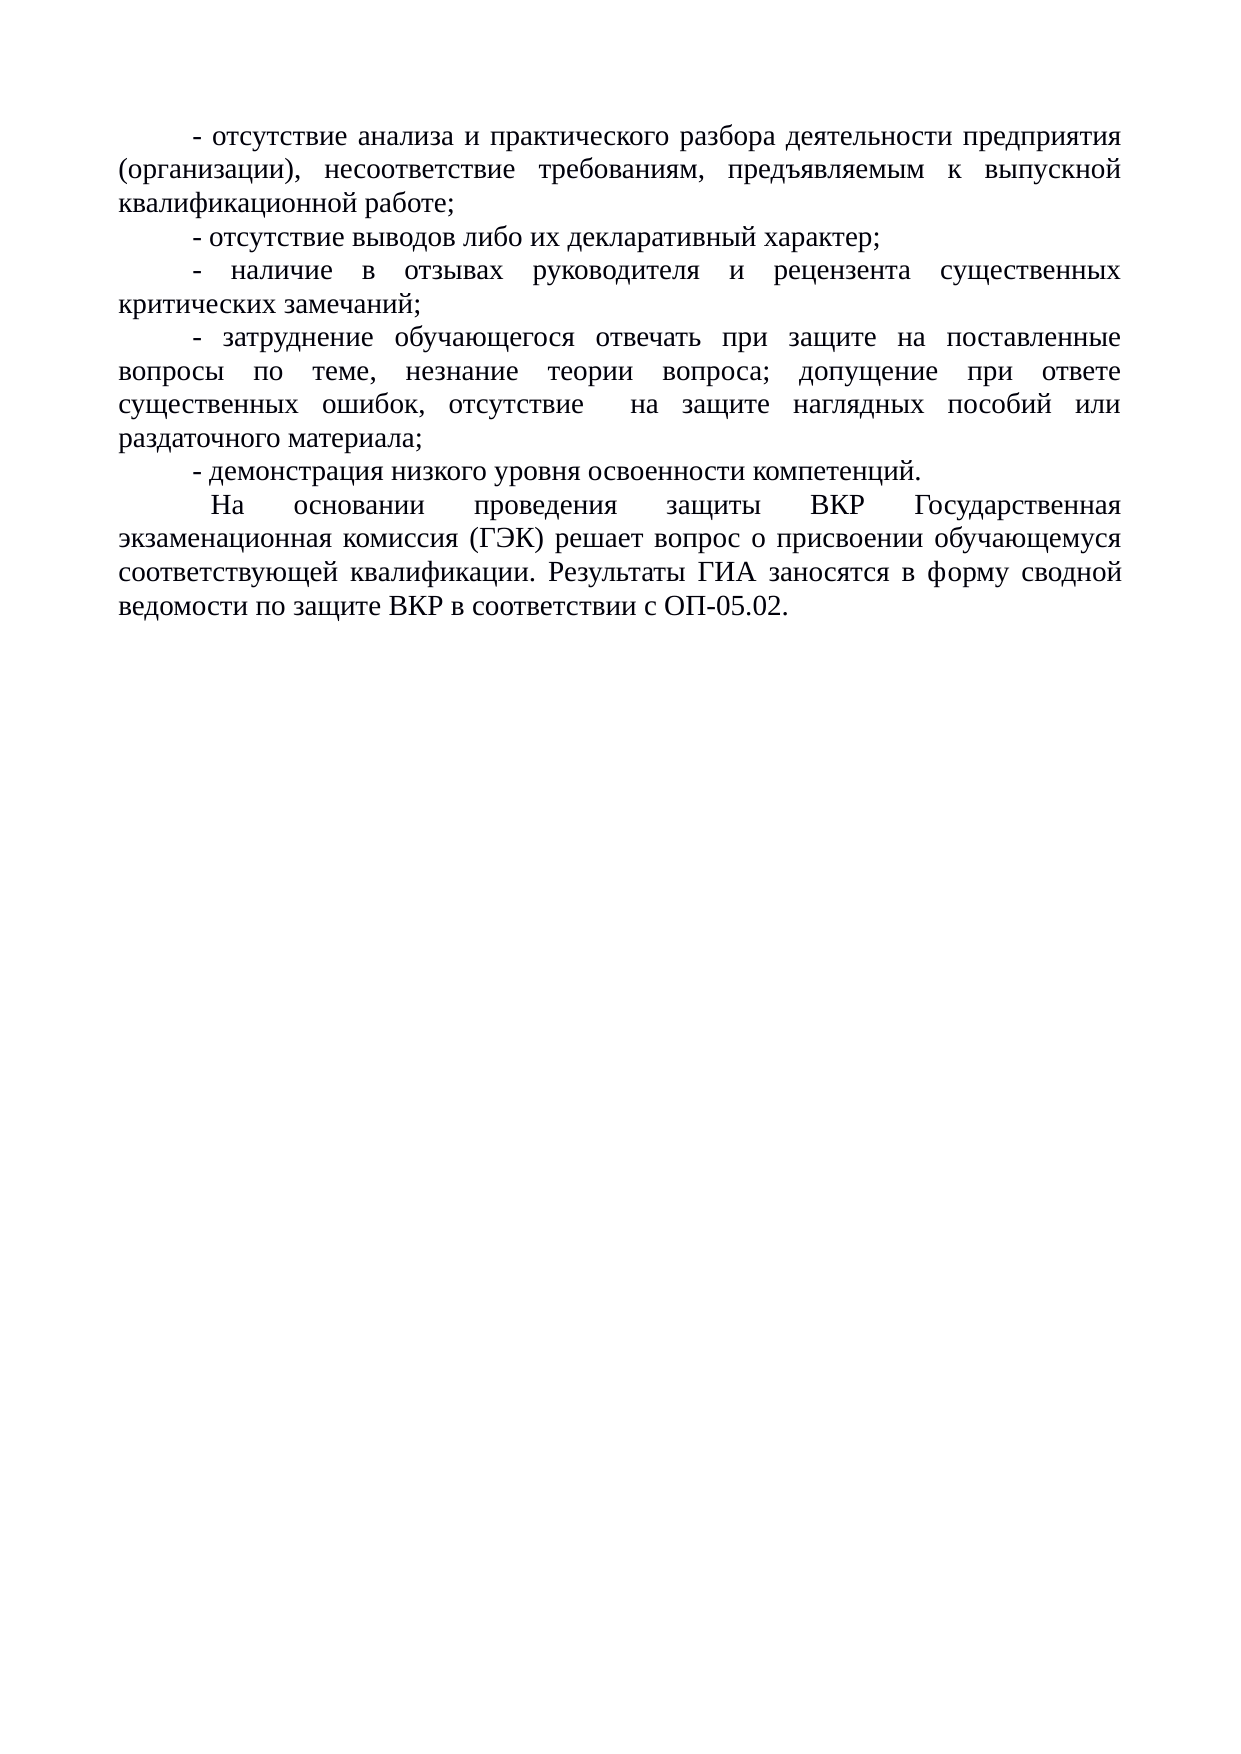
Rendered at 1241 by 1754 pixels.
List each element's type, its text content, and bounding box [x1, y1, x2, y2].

text На основании проведения защиты ВКР Государственная экзаменационная комиссия (ГЭК) решает вопрос о присвоении обучающемуся соответствующей квалификации. Результаты ГИА заносятся в форму сводной ведомости по защите ВКР в соответствии с ОП-05.02. [118, 487, 1122, 621]
text - демонстрация низкого уровня освоенности компетенций. [118, 453, 1122, 487]
text - наличие в отзывах руководителя и рецензента существенных критических замечаний; [118, 252, 1122, 319]
text - затруднение обучающегося отвечать при защите на поставленные вопросы по теме, незнание теории вопроса; допущение при ответе существенных ошибок, отсутствие на защите наглядных пособий или раздаточного материала; [118, 319, 1122, 453]
text - отсутствие выводов либо их декларативный характер; [118, 219, 1122, 252]
text - отсутствие анализа и практического разбора деятельности предприятия (организации), несоответствие требованиям, предъявляемым к выпускной квалификационной работе; [118, 118, 1122, 219]
